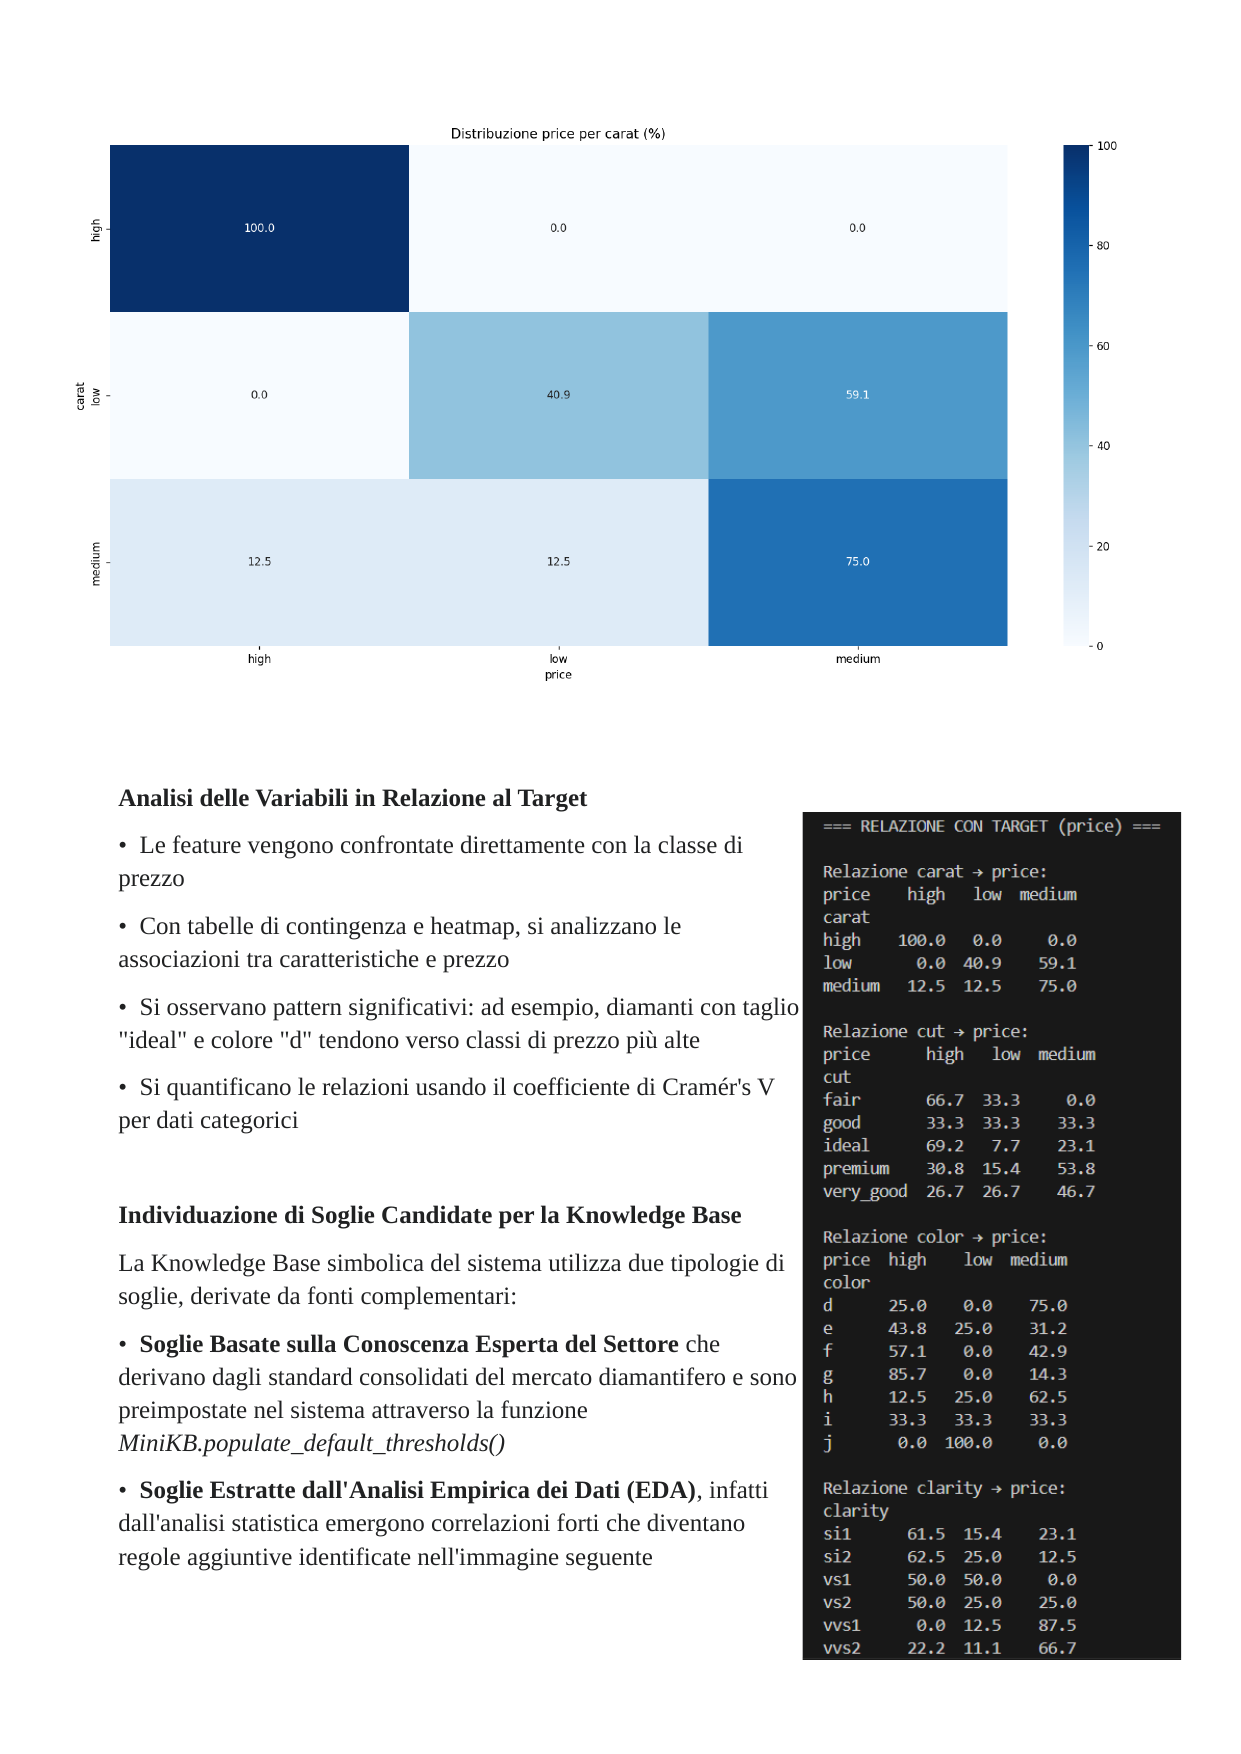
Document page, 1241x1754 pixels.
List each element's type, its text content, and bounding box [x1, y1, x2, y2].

text • Soglie Estratte dall'Analisi Empirica dei Dati (EDA), infatti dall'analisi statistica emergono correlazioni forti che diventano regole aggiuntive identificate nell'immagine seguente [118, 1476, 802, 1570]
text Individuazione di Soglie Candidate per la Knowledge Base [118, 1201, 802, 1229]
text • Con tabelle di contingenza e heatmap, si analizzano le associazioni tra caratteristiche e prezzo [118, 911, 802, 973]
text • Le feature vengono confrontate direttamente con la classe di prezzo [118, 831, 802, 892]
picture [802, 812, 1182, 1660]
picture [69, 127, 1122, 684]
text Analisi delle Variabili in Relazione al Target [118, 783, 1122, 812]
text • Si osservano pattern significativi: ad esempio, diamanti con taglio "ideal" e colore "d" tendono verso classi di prezzo più alte [118, 992, 802, 1053]
text La Knowledge Base simbolica del sistema utilizza due tipologie di soglie, derivate da fonti complementari: [118, 1248, 802, 1310]
text • Si quantificano le relazioni usando il coefficiente di Cramér's V per dati categorici [118, 1072, 802, 1134]
text • Soglie Basate sulla Conoscenza Esperta del Settore che derivano dagli standard consolidati del mercato diamantifero e sono preimpostate nel sistema attraverso la funzione MiniKB.populate_default_thresholds() [118, 1329, 802, 1457]
